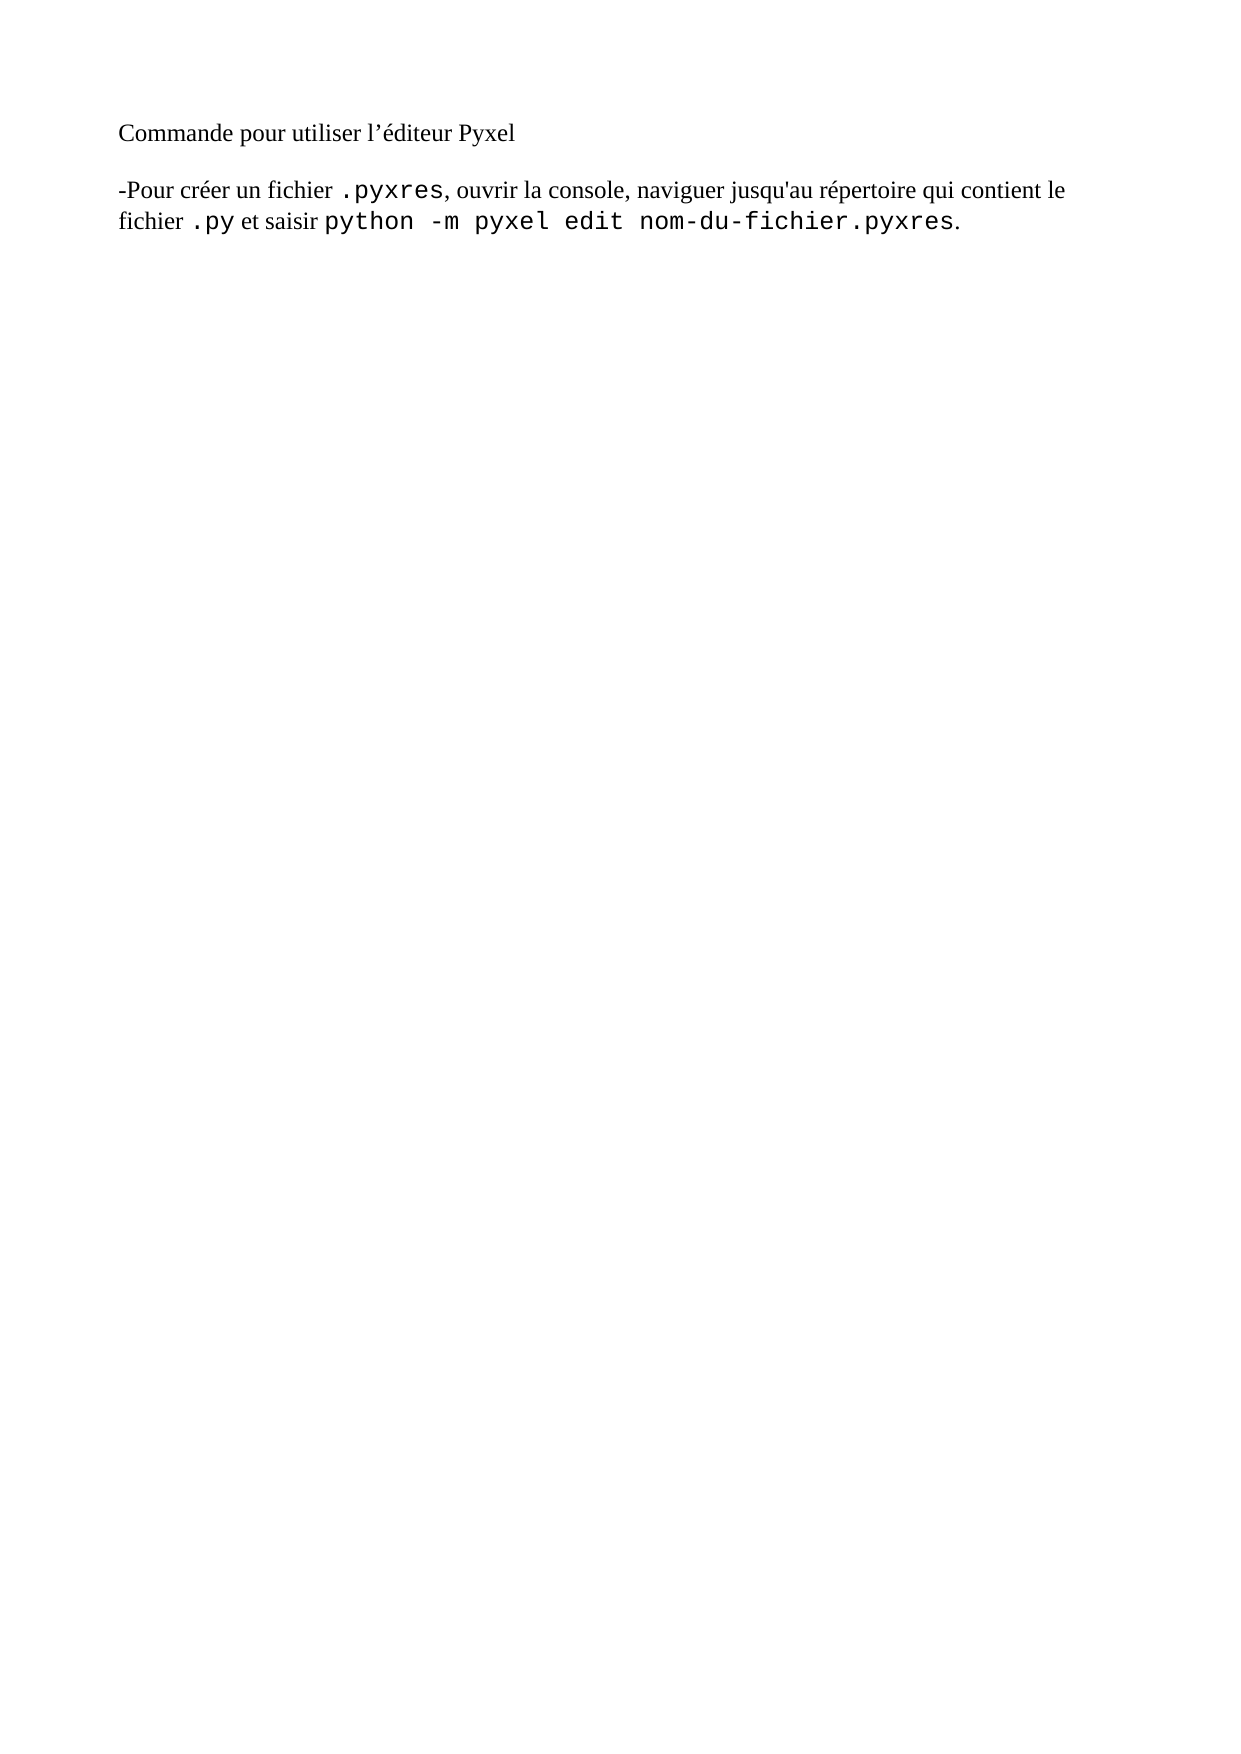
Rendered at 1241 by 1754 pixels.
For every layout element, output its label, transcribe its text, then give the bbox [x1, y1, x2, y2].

text -Pour créer un fichier .pyxres, ouvrir la console, naviguer jusqu'au répertoire qui contient le fichier .py et saisir python -m pyxel edit nom-du-fichier.pyxres. [118, 176, 1122, 237]
text Commande pour utiliser l’éditeur Pyxel [118, 118, 1122, 147]
